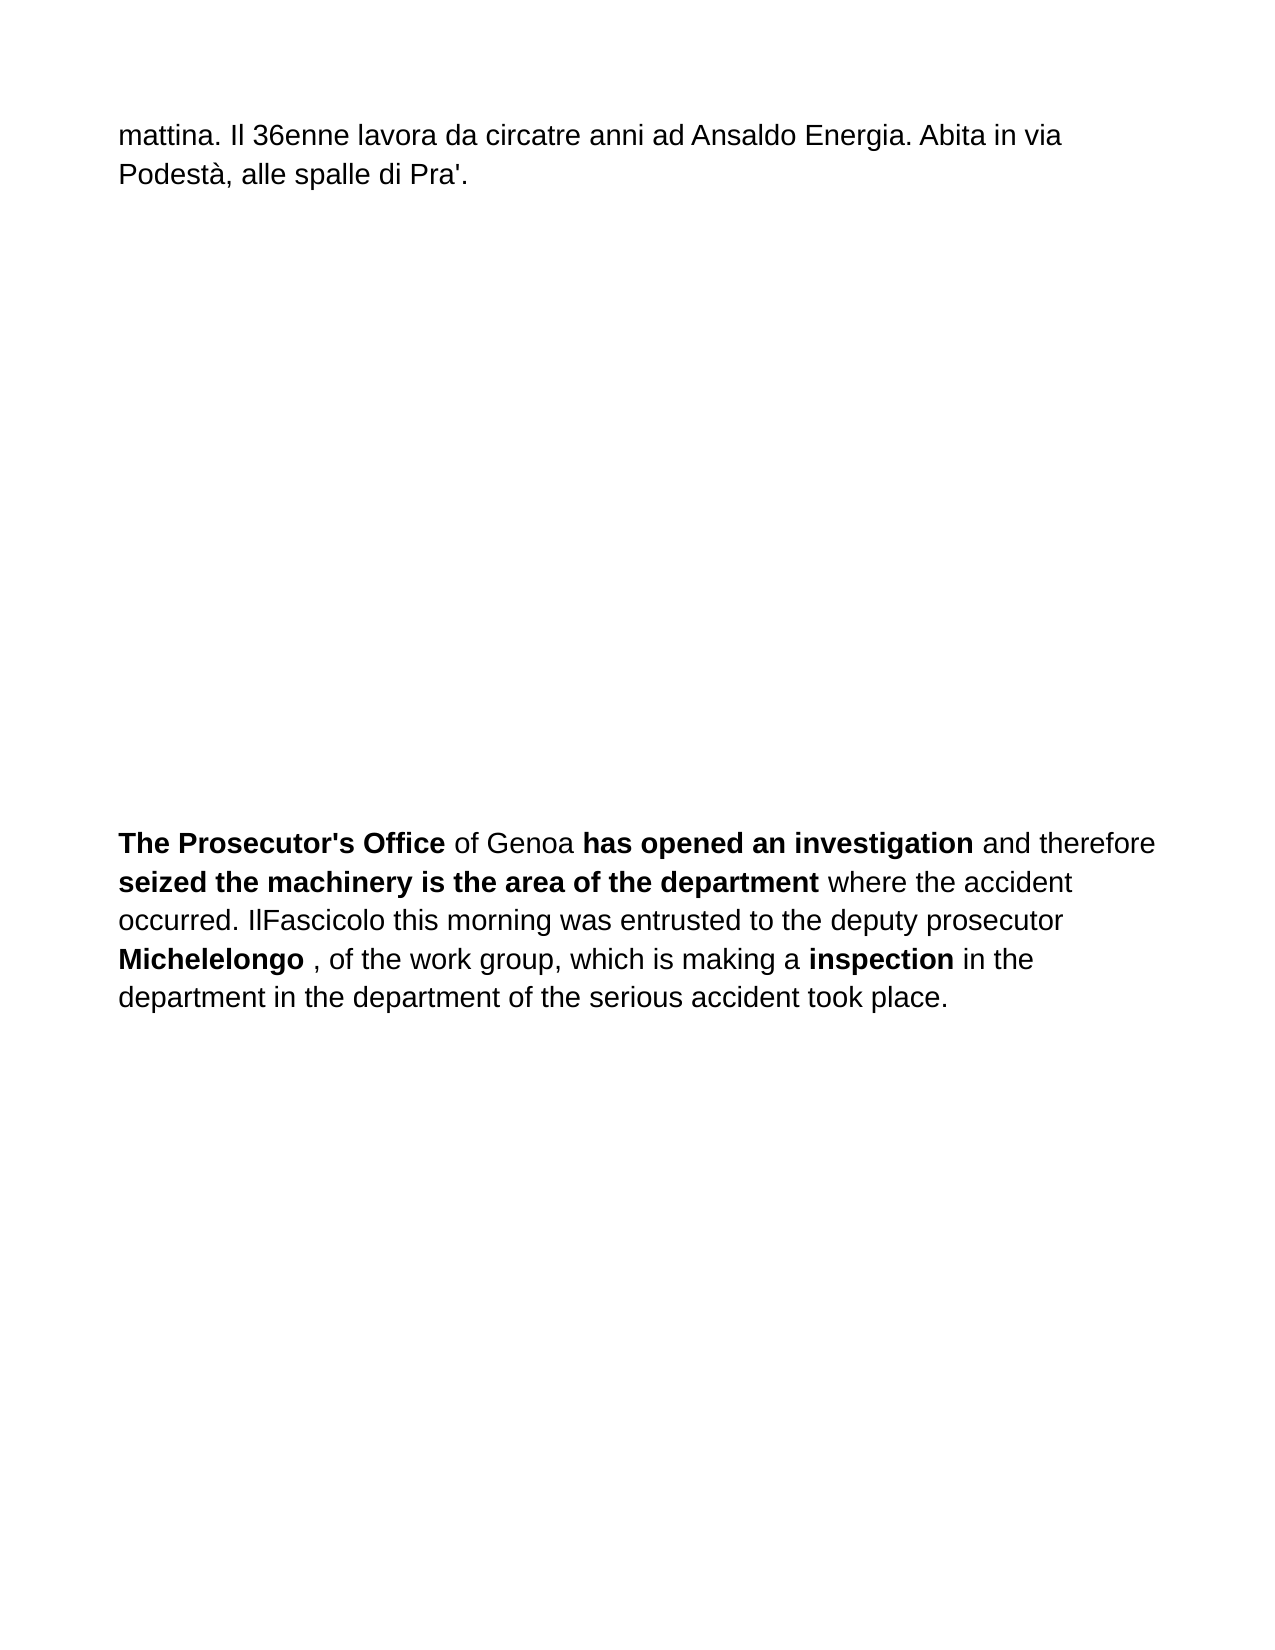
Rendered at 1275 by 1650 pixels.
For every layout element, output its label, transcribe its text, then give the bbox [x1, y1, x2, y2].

text mattina. Il 36enne lavora da circatre anni ad Ansaldo Energia. Abita in via Podestà, alle spalle di Pra'. [118, 118, 1157, 190]
text The Prosecutor's Office of Genoa has opened an investigation and therefore seized the machinery is the area of the department where the accident occurred. IlFascicolo this morning was entrusted to the deputy prosecutor Michelelongo , of the work group, which is making a inspection in the department in the department of the serious accident took place. [118, 210, 1157, 1014]
